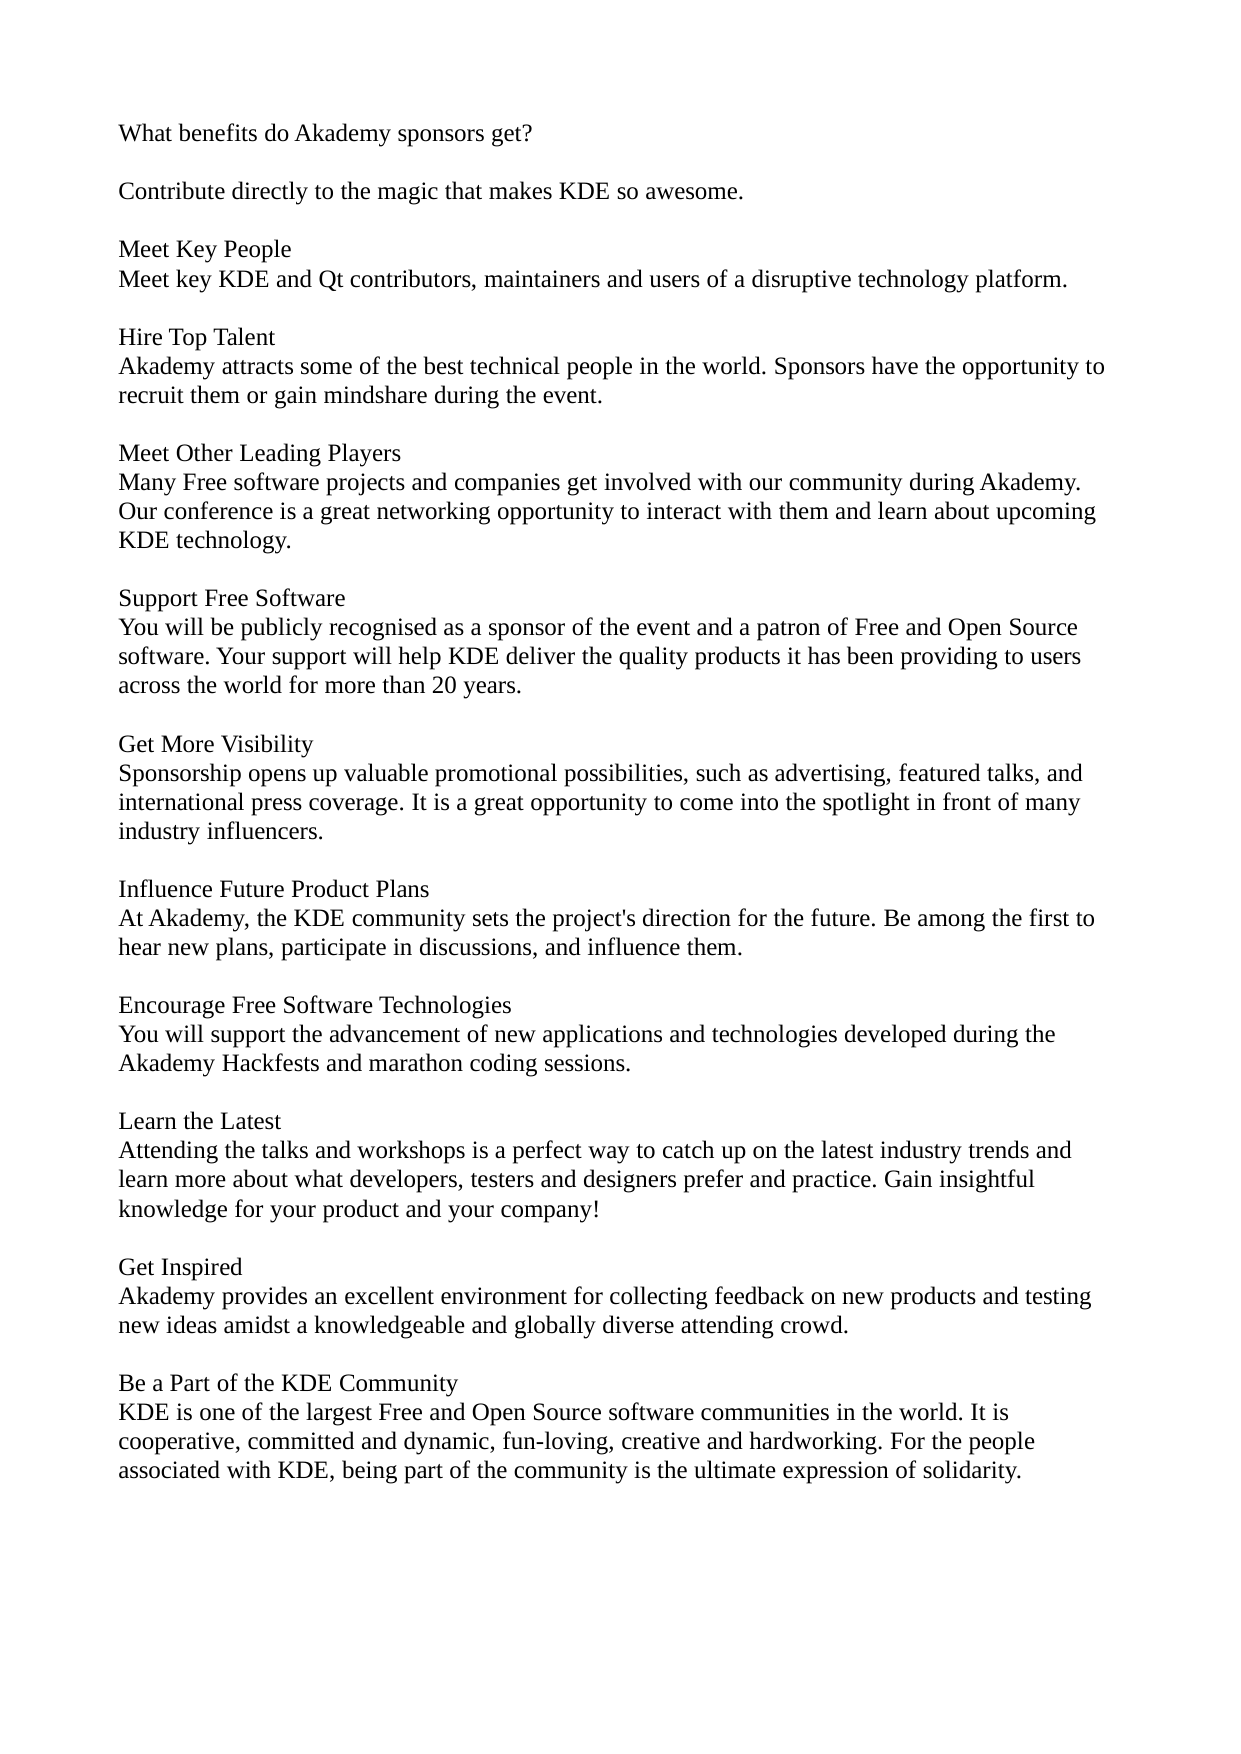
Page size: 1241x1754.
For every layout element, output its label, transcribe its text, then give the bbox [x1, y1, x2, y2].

text What benefits do Akademy sponsors get? [118, 118, 1122, 147]
text Encourage Free Software Technologies [118, 990, 1122, 1019]
text Be a Part of the KDE Community [118, 1368, 1122, 1397]
text Meet key KDE and Qt contributors, maintainers and users of a disruptive technology platform. [118, 263, 1122, 292]
text Contribute directly to the magic that makes KDE so awesome. [118, 176, 1122, 205]
text Support Free Software [118, 583, 1122, 612]
text You will be publicly recognised as a sponsor of the event and a patron of Free and Open Source software. Your support will help KDE deliver the quality products it has been providing to users across the world for more than 20 years. [118, 612, 1122, 699]
text Get Inspired [118, 1252, 1122, 1281]
text You will support the advancement of new applications and technologies developed during the Akademy Hackfests and marathon coding sessions. [118, 1019, 1122, 1077]
text Get More Visibility [118, 728, 1122, 757]
text KDE is one of the largest Free and Open Source software communities in the world. It is cooperative, committed and dynamic, fun-loving, creative and hardworking. For the people associated with KDE, being part of the community is the ultimate expression of solidarity. [118, 1397, 1122, 1484]
text Many Free software projects and companies get involved with our community during Akademy. Our conference is a great networking opportunity to interact with them and learn about upcoming KDE technology. [118, 467, 1122, 554]
text Influence Future Product Plans [118, 874, 1122, 903]
text Akademy attracts some of the best technical people in the world. Sponsors have the opportunity to recruit them or gain mindshare during the event. [118, 351, 1122, 409]
text Learn the Latest [118, 1106, 1122, 1135]
text Sponsorship opens up valuable promotional possibilities, such as advertising, featured talks, and international press coverage. It is a great opportunity to come into the spotlight in front of many industry influencers. [118, 757, 1122, 845]
text At Akademy, the KDE community sets the project's direction for the future. Be among the first to hear new plans, participate in discussions, and influence them. [118, 903, 1122, 961]
text Meet Key People [118, 234, 1122, 263]
text Meet Other Leading Players [118, 438, 1122, 467]
text Hire Top Talent [118, 322, 1122, 351]
text Akademy provides an excellent environment for collecting feedback on new products and testing new ideas amidst a knowledgeable and globally diverse attending crowd. [118, 1281, 1122, 1339]
text Attending the talks and workshops is a perfect way to catch up on the latest industry trends and learn more about what developers, testers and designers prefer and practice. Gain insightful knowledge for your product and your company! [118, 1135, 1122, 1222]
